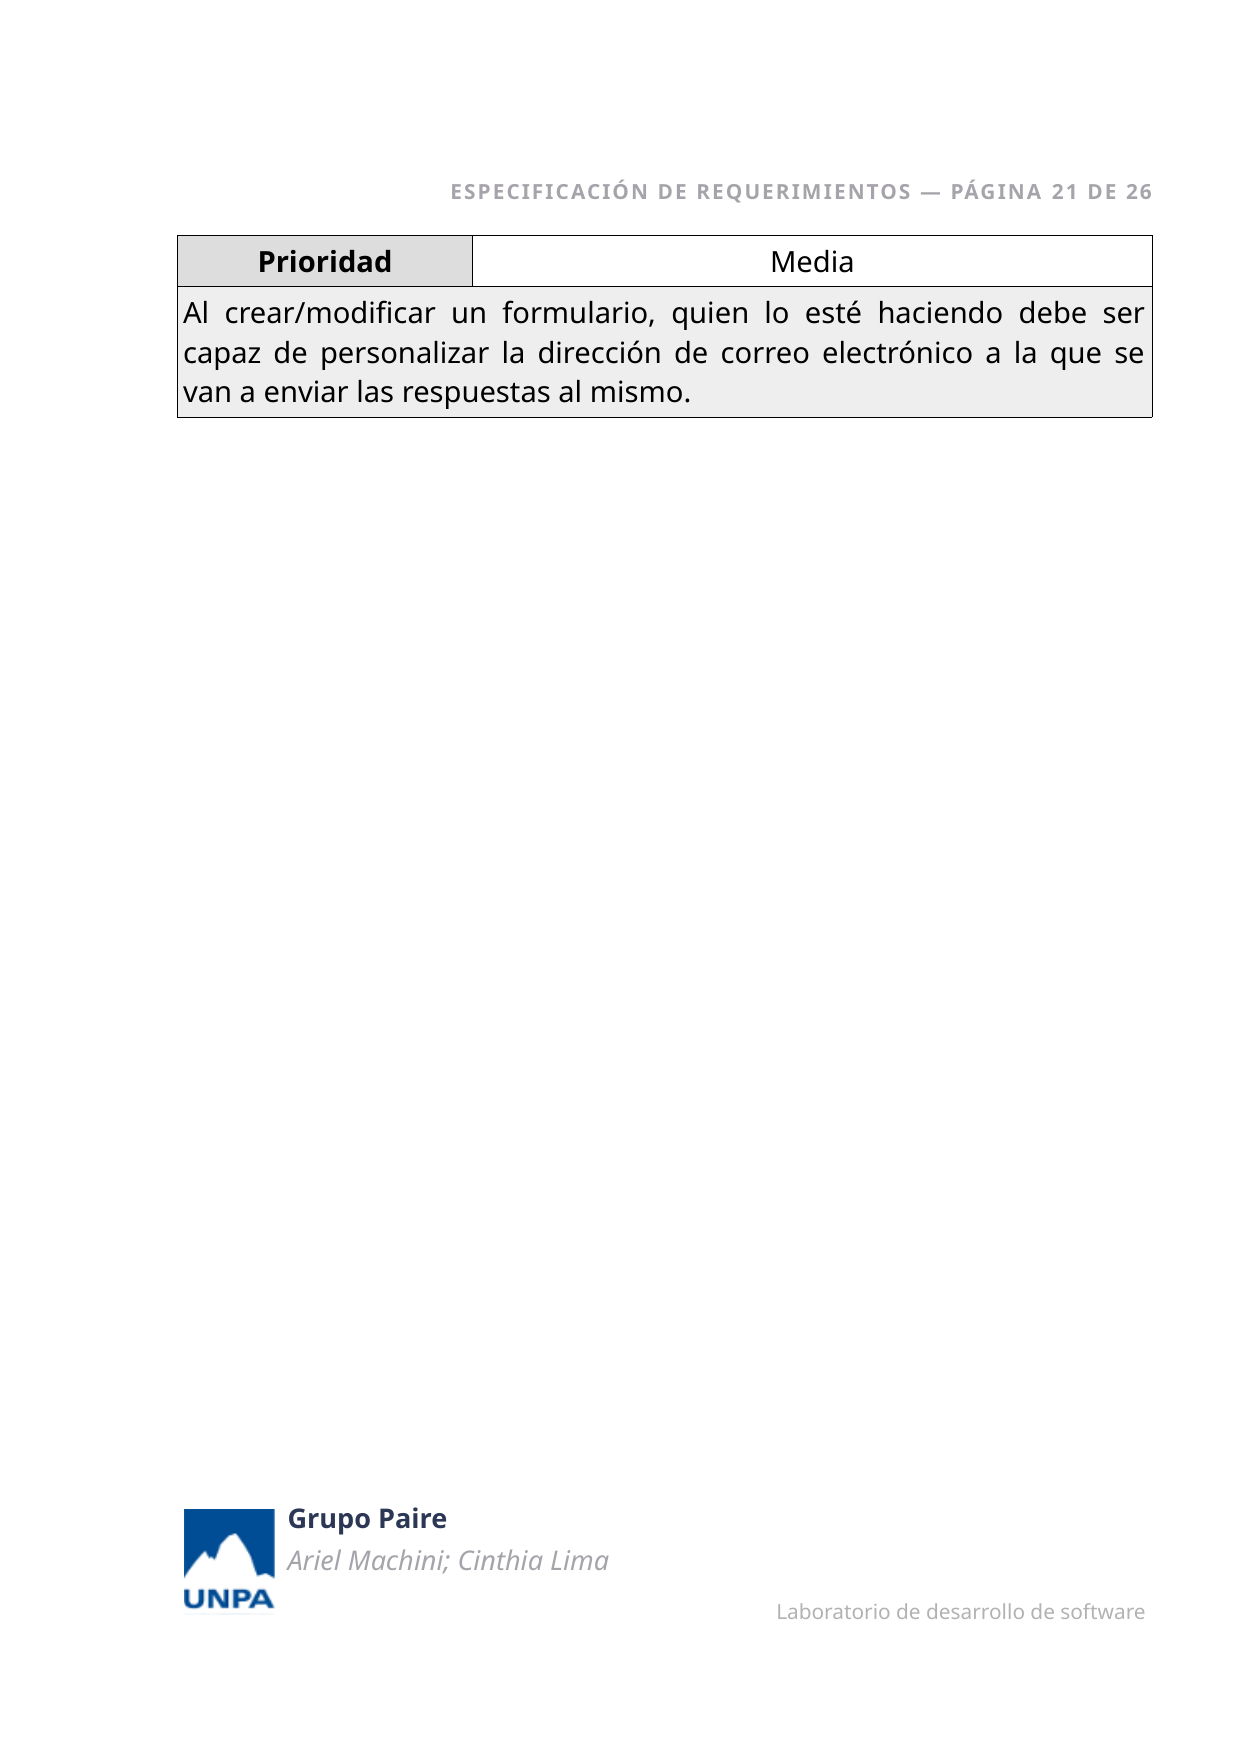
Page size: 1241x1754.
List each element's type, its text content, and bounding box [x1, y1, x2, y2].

table_cell Media [473, 236, 1152, 286]
table_cell Prioridad [178, 236, 472, 286]
picture [184, 1509, 275, 1615]
table_cell Al crear/modificar un formulario, quien lo esté haciendo debe ser capaz de personalizar la dirección de correo electrónico a la que se van a enviar las respuestas al mismo. [178, 287, 1152, 417]
